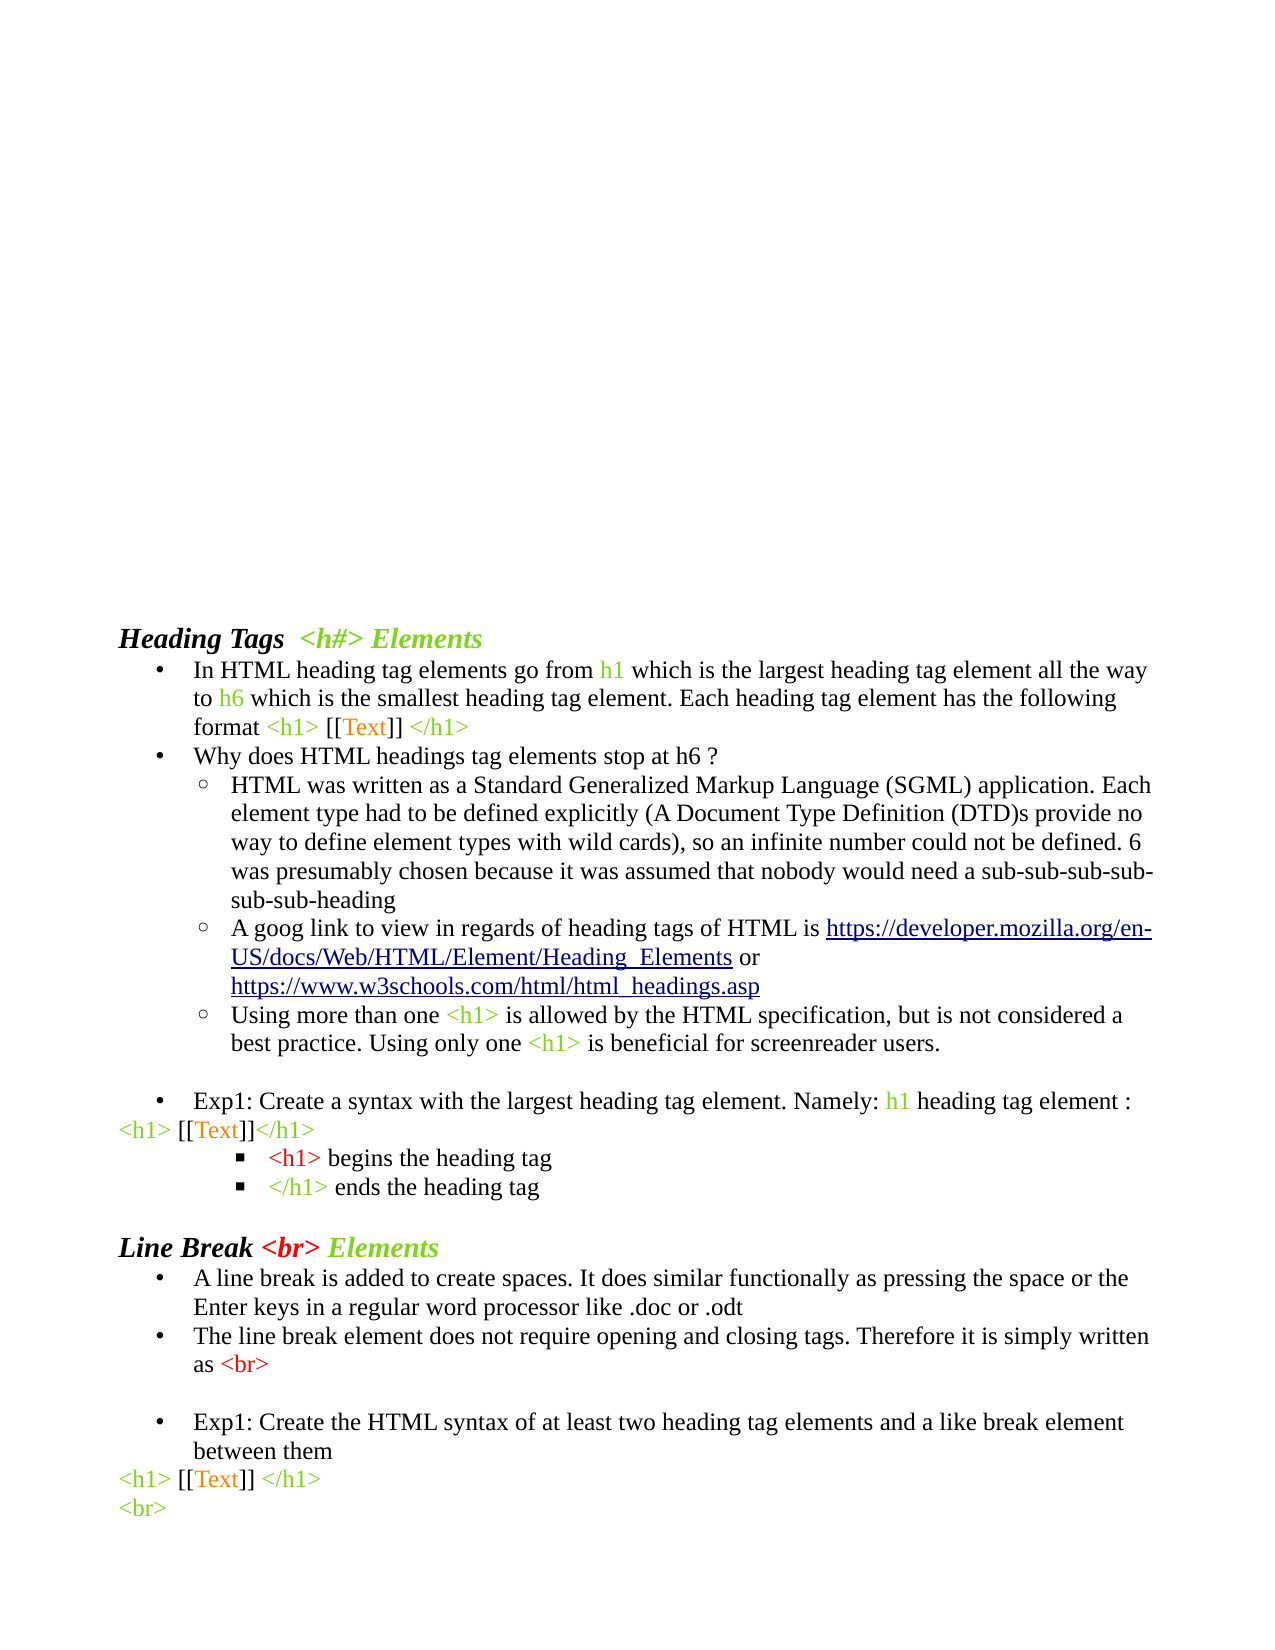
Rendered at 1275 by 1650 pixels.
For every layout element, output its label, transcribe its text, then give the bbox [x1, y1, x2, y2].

list HTML was written as a Standard Generalized Markup Language (SGML) application. Each element type had to be defined explicitly (A Document Type Definition (DTD)s provide no way to define element types with wild cards), so an infinite number could not be defined. 6 was presumably chosen because it was assumed that nobody would need a sub-sub-sub-sub-sub-sub-heading [193, 770, 1157, 913]
text <h1> [[Text]]</h1> [118, 1115, 1157, 1143]
list <h1> begins the heading tag [231, 1143, 1157, 1172]
list </h1> ends the heading tag [231, 1172, 1157, 1201]
list A line break is added to create spaces. It does similar functionally as pressing the space or the Enter keys in a regular word processor like .doc or .odt [156, 1263, 1157, 1321]
text <h1> [[Text]] </h1> [118, 1464, 1157, 1493]
text Line Break <br> Elements [118, 1230, 1157, 1263]
list Exp1: Create the HTML syntax of at least two heading tag elements and a like break element between them [156, 1407, 1157, 1464]
text <br> [118, 1493, 1157, 1522]
text Heading Tags <h#> Elements [118, 621, 1157, 655]
list The line break element does not require opening and closing tags. Therefore it is simply written as <br> [156, 1321, 1157, 1378]
list A goog link to view in regards of heading tags of HTML is https://developer.mozilla.org/en-US/docs/Web/HTML/Element/Heading_Elements or https://www.w3schools.com/html/html_headings.asp [193, 913, 1157, 1000]
list Exp1: Create a syntax with the largest heading tag element. Namely: h1 heading tag element : [156, 1086, 1157, 1115]
list Why does HTML headings tag elements stop at h6 ? [156, 741, 1157, 770]
list In HTML heading tag elements go from h1 which is the largest heading tag element all the way to h6 which is the smallest heading tag element. Each heading tag element has the following format <h1> [[Text]] </h1> [156, 655, 1157, 741]
list Using more than one <h1> is allowed by the HTML specification, but is not considered a best practice. Using only one <h1> is beneficial for screenreader users. [193, 1000, 1157, 1057]
